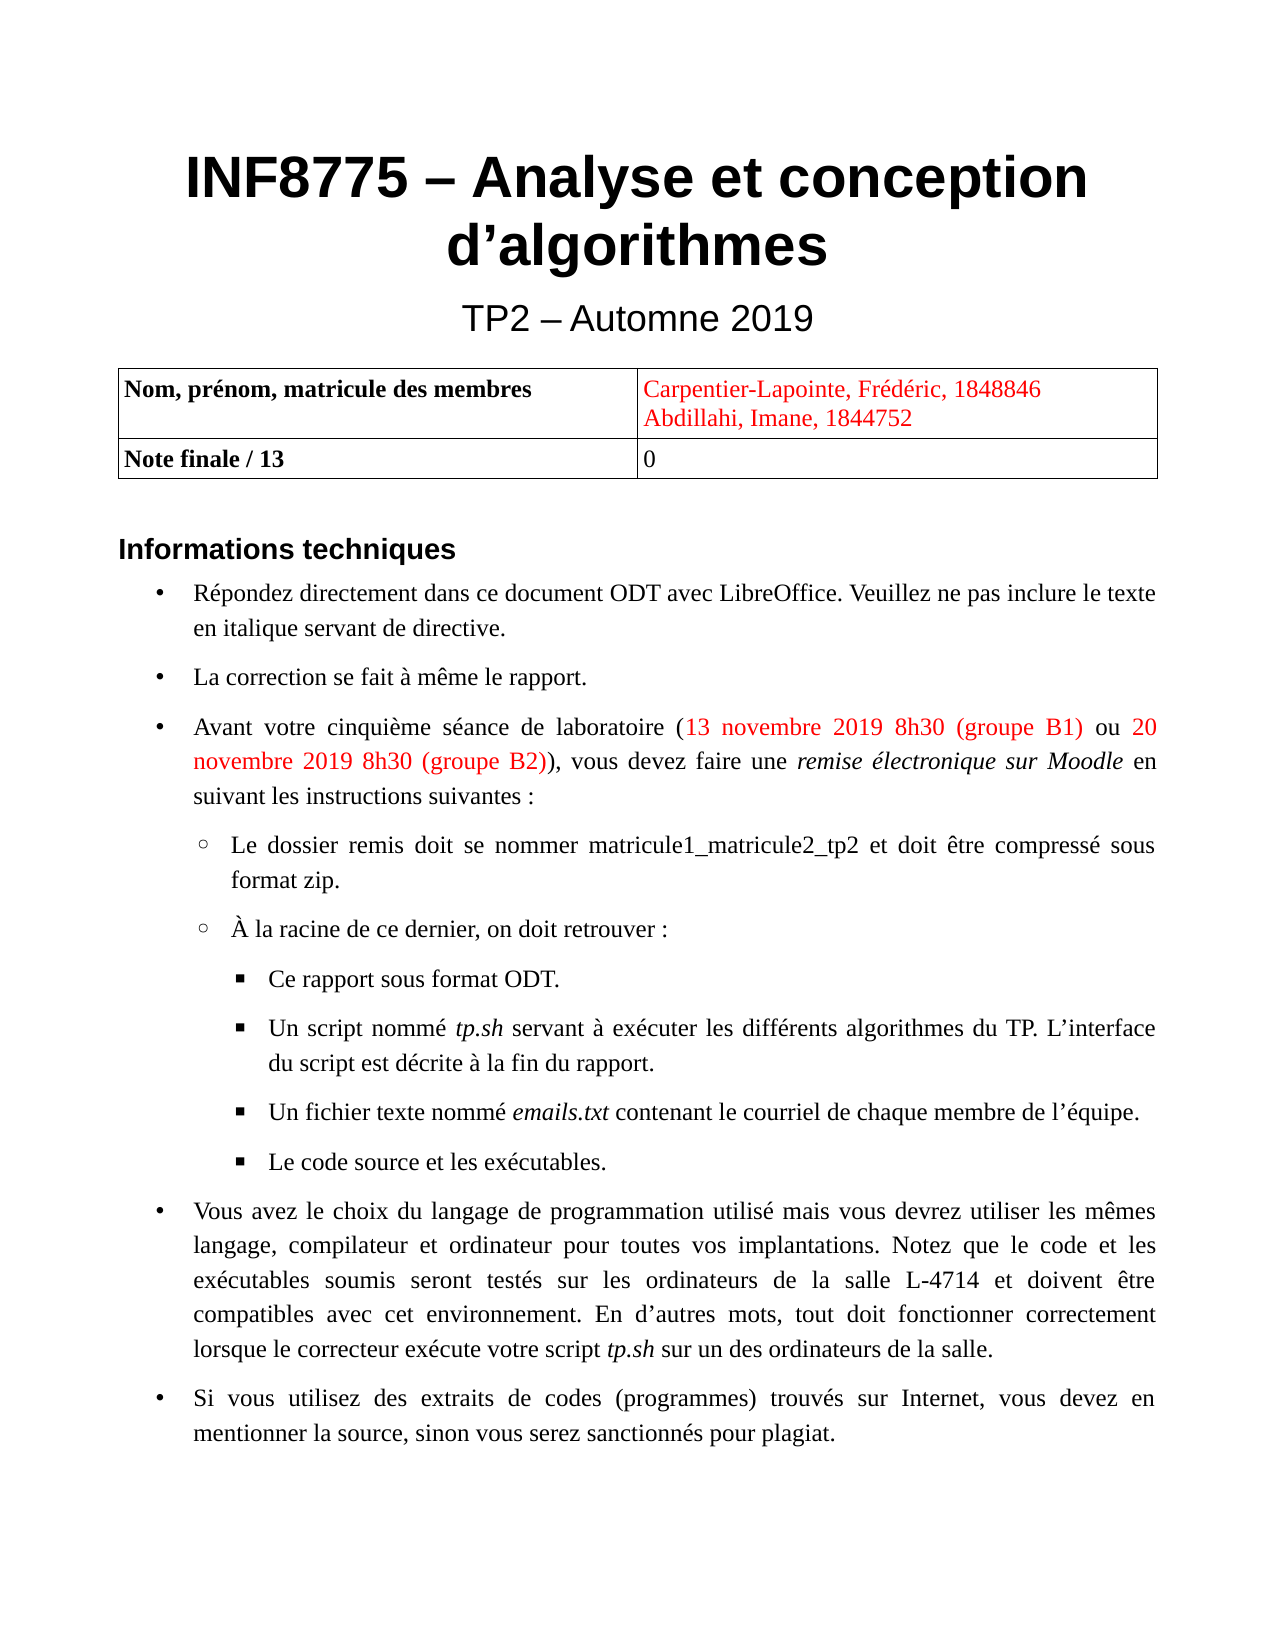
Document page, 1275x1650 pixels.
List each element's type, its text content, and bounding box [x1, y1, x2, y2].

table_header Nom, prénom, matricule des membres [119, 369, 637, 437]
table_cell Note finale / 13 [119, 439, 637, 478]
list Répondez directement dans ce document ODT avec LibreOffice. Veuillez ne pas inclure le texte en italique servant de directive. [156, 578, 1157, 642]
text TP2 – Automne 2019 [118, 296, 1157, 339]
list Le code source et les exécutables. [231, 1147, 1157, 1175]
table_header Carpentier-Lapointe, Frédéric, 1848846 Abdillahi, Imane, 1844752 [638, 369, 1157, 437]
list À la racine de ce dernier, on doit retrouver : [193, 914, 1157, 943]
list Le dossier remis doit se nommer matricule1_matricule2_tp2 et doit être compressé sous format zip. [193, 830, 1157, 893]
text INF8775 – Analyse et conception d’algorithmes [118, 143, 1157, 277]
list Avant votre cinquième séance de laboratoire (13 novembre 2019 8h30 (groupe B1) ou 20 novembre 2019 8h30 (groupe B2)), vous devez faire une remise électronique sur Moodle en suivant les instructions suivantes : [156, 712, 1157, 809]
table_cell 0 [638, 439, 1157, 478]
list Si vous utilisez des extraits de codes (programmes) trouvés sur Internet, vous devez en mentionner la source, sinon vous serez sanctionnés pour plagiat. [156, 1383, 1157, 1447]
list Vous avez le choix du langage de programmation utilisé mais vous devrez utiliser les mêmes langage, compilateur et ordinateur pour toutes vos implantations. Notez que le code et les exécutables soumis seront testés sur les ordinateurs de la salle L-4714 et doivent être compatibles avec cet environnement. En d’autres mots, tout doit fonctionner correctement lorsque le correcteur exécute votre script tp.sh sur un des ordinateurs de la salle. [156, 1196, 1157, 1363]
list La correction se fait à même le rapport. [156, 662, 1157, 691]
list Un script nommé tp.sh servant à exécuter les différents algorithmes du TP. L’interface du script est décrite à la fin du rapport. [231, 1013, 1157, 1076]
list Un fichier texte nommé emails.txt contenant le courriel de chaque membre de l’équipe. [231, 1097, 1157, 1126]
list Ce rapport sous format ODT. [231, 964, 1157, 992]
subtitle Informations techniques [118, 532, 1157, 566]
